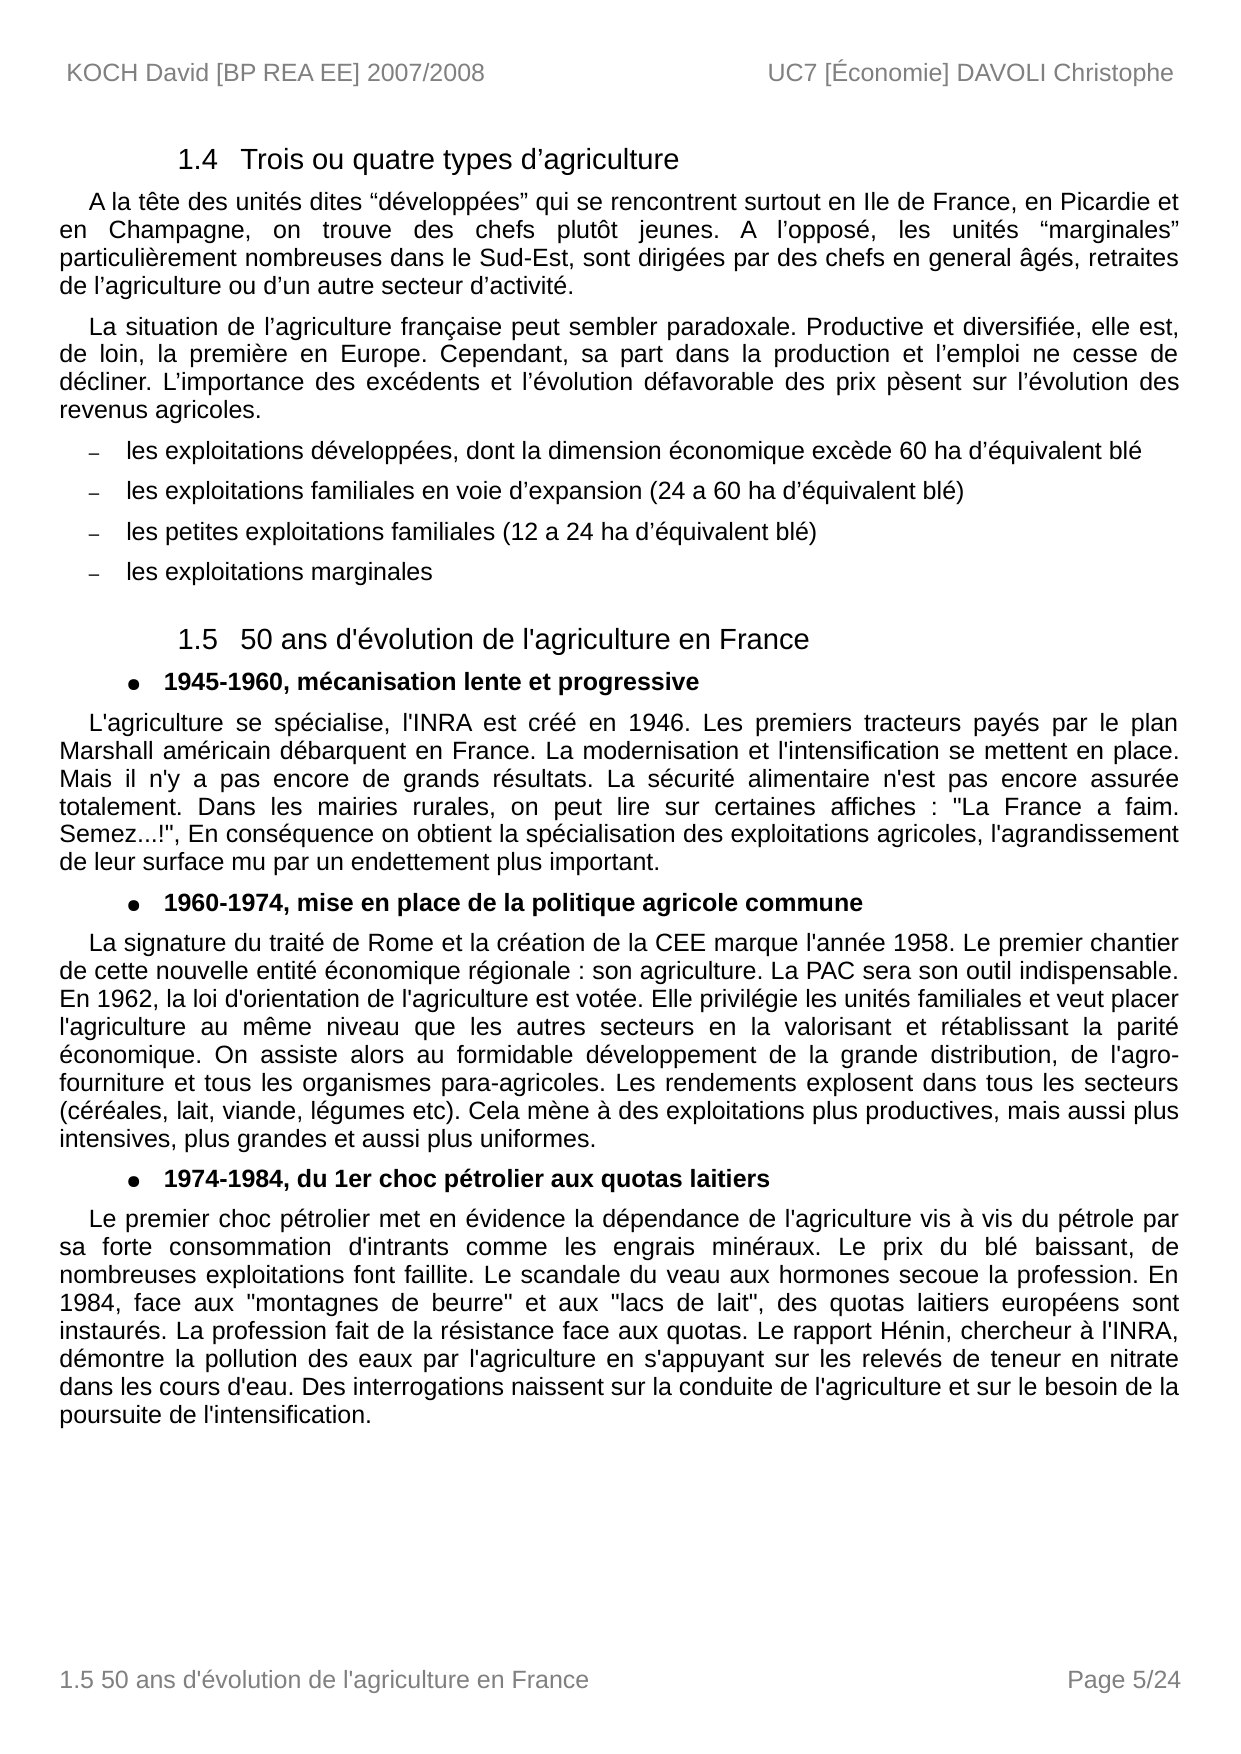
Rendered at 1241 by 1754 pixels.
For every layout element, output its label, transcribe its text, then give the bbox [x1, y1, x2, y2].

list les exploitations marginales [59, 558, 1181, 586]
list 1974-1984, du 1er choc pétrolier aux quotas laitiers [97, 1165, 1181, 1193]
text Le premier choc pétrolier met en évidence la dépendance de l'agriculture vis à vis du pétrole par sa forte consommation d'intrants comme les engrais minéraux. Le prix du blé baissant, de nombreuses exploitations font faillite. Le scandale du veau aux hormones secoue la profession. En 1984, face aux "montagnes de beurre" et aux "lacs de lait", des quotas laitiers européens sont instaurés. La profession fait de la résistance face aux quotas. Le rapport Hénin, chercheur à l'INRA, démontre la pollution des eaux par l'agriculture en s'appuyant sur les relevés de teneur en nitrate dans les cours d'eau. Des interrogations naissent sur la conduite de l'agriculture et sur le besoin de la poursuite de l'intensification. [59, 1205, 1181, 1429]
subtitle 50 ans d'évolution de l'agriculture en France [59, 623, 1181, 656]
list les exploitations développées, dont la dimension économique excède 60 ha d’équivalent blé [59, 436, 1181, 464]
text A la tête des unités dites “développées” qui se rencontrent surtout en Ile de France, en Picardie et en Champagne, on trouve des chefs plutôt jeunes. A l’opposé, les unités “marginales” particulièrement nombreuses dans le Sud-Est, sont dirigées par des chefs en general âgés, retraites de l’agriculture ou d’un autre secteur d’activité. [59, 188, 1181, 300]
list 1960-1974, mise en place de la politique agricole commune [97, 889, 1181, 917]
list les exploitations familiales en voie d’expansion (24 a 60 ha d’équivalent blé) [59, 477, 1181, 505]
subtitle Trois ou quatre types d’agriculture [59, 143, 1181, 176]
list 1945-1960, mécanisation lente et progressive [97, 668, 1181, 696]
text L'agriculture se spécialise, l'INRA est créé en 1946. Les premiers tracteurs payés par le plan Marshall américain débarquent en France. La modernisation et l'intensification se mettent en place. Mais il n'y a pas encore de grands résultats. La sécurité alimentaire n'est pas encore assurée totalement. Dans les mairies rurales, on peut lire sur certaines affiches : "La France a faim. Semez...!", En conséquence on obtient la spécialisation des exploitations agricoles, l'agrandissement de leur surface mu par un endettement plus important. [59, 709, 1181, 876]
text La situation de l’agriculture française peut sembler paradoxale. Productive et diversifiée, elle est, de loin, la première en Europe. Cependant, sa part dans la production et l’emploi ne cesse de décliner. L’importance des excédents et l’évolution défavorable des prix pèsent sur l’évolution des revenus agricoles. [59, 312, 1181, 424]
text La signature du traité de Rome et la création de la CEE marque l'année 1958. Le premier chantier de cette nouvelle entité économique régionale : son agriculture. La PAC sera son outil indispensable. En 1962, la loi d'orientation de l'agriculture est votée. Elle privilégie les unités familiales et veut placer l'agriculture au même niveau que les autres secteurs en la valorisant et rétablissant la parité économique. On assiste alors au formidable développement de la grande distribution, de l'agro-fourniture et tous les organismes para-agricoles. Les rendements explosent dans tous les secteurs (céréales, lait, viande, légumes etc). Cela mène à des exploitations plus productives, mais aussi plus intensives, plus grandes et aussi plus uniformes. [59, 929, 1181, 1152]
list les petites exploitations familiales (12 a 24 ha d’équivalent blé) [59, 517, 1181, 545]
